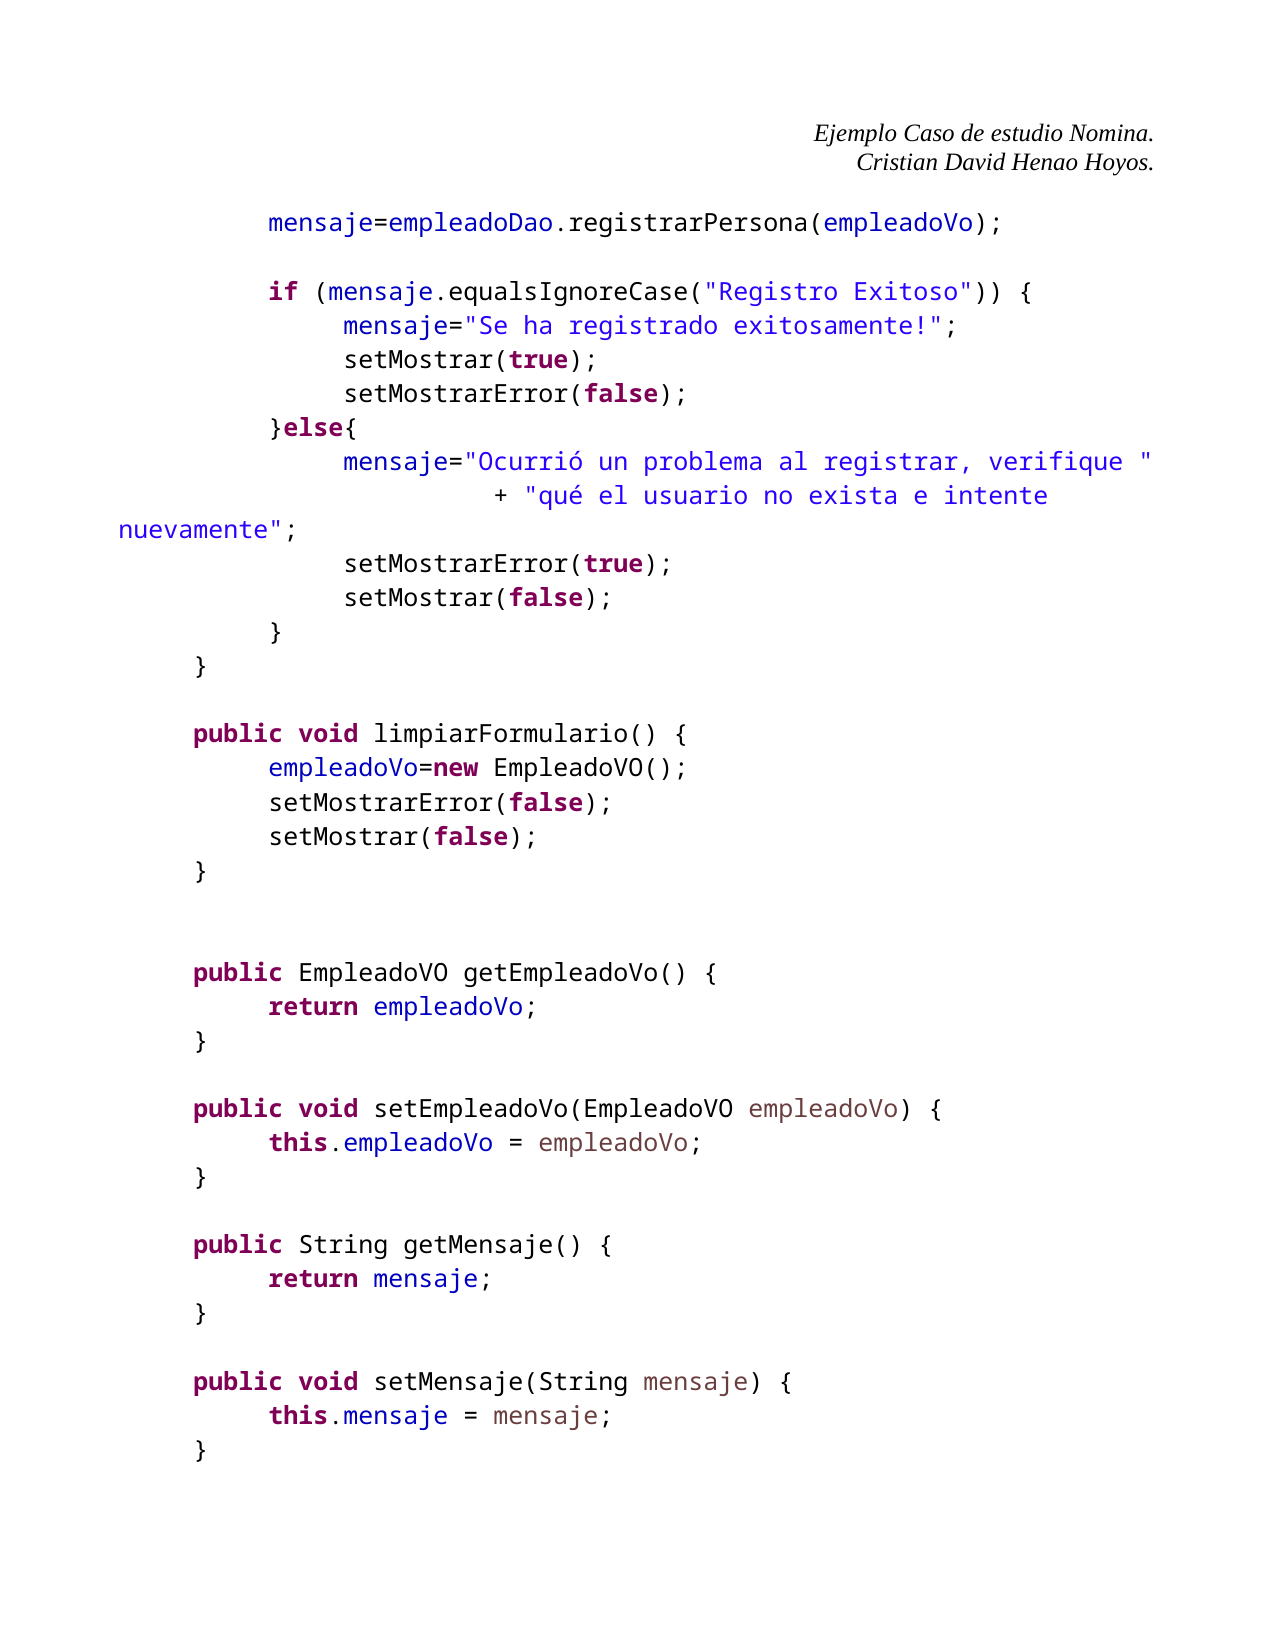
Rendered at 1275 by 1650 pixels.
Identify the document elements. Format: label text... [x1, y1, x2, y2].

text } [118, 1431, 1157, 1465]
text return empleadoVo; [118, 988, 1157, 1023]
text setMostrarError(false); [118, 784, 1157, 818]
text this.empleadoVo = empleadoVo; [118, 1125, 1157, 1159]
text public void setEmpleadoVo(EmpleadoVO empleadoVo) { [118, 1091, 1157, 1125]
text + "qué el usuario no exista e intente nuevamente"; [118, 478, 1157, 546]
text mensaje=empleadoDao.registrarPersona(empleadoVo); [118, 205, 1157, 239]
text empleadoVo=new EmpleadoVO(); [118, 750, 1157, 784]
text public EmpleadoVO getEmpleadoVo() { [118, 954, 1157, 988]
text public String getMensaje() { [118, 1227, 1157, 1261]
text } [118, 614, 1157, 648]
text } [118, 1023, 1157, 1057]
text } [118, 648, 1157, 682]
text setMostrar(false); [118, 818, 1157, 852]
text } [118, 1159, 1157, 1193]
text } [118, 852, 1157, 886]
text this.mensaje = mensaje; [118, 1397, 1157, 1431]
text setMostrar(true); [118, 341, 1157, 375]
text setMostrarError(false); [118, 375, 1157, 409]
text if (mensaje.equalsIgnoreCase("Registro Exitoso")) { [118, 273, 1157, 307]
text }else{ [118, 409, 1157, 443]
text setMostrarError(true); [118, 546, 1157, 580]
text public void limpiarFormulario() { [118, 716, 1157, 750]
text setMostrar(false); [118, 580, 1157, 614]
text mensaje="Se ha registrado exitosamente!"; [118, 307, 1157, 341]
text public void setMensaje(String mensaje) { [118, 1363, 1157, 1397]
text } [118, 1295, 1157, 1329]
text mensaje="Ocurrió un problema al registrar, verifique " [118, 443, 1157, 478]
text return mensaje; [118, 1261, 1157, 1295]
